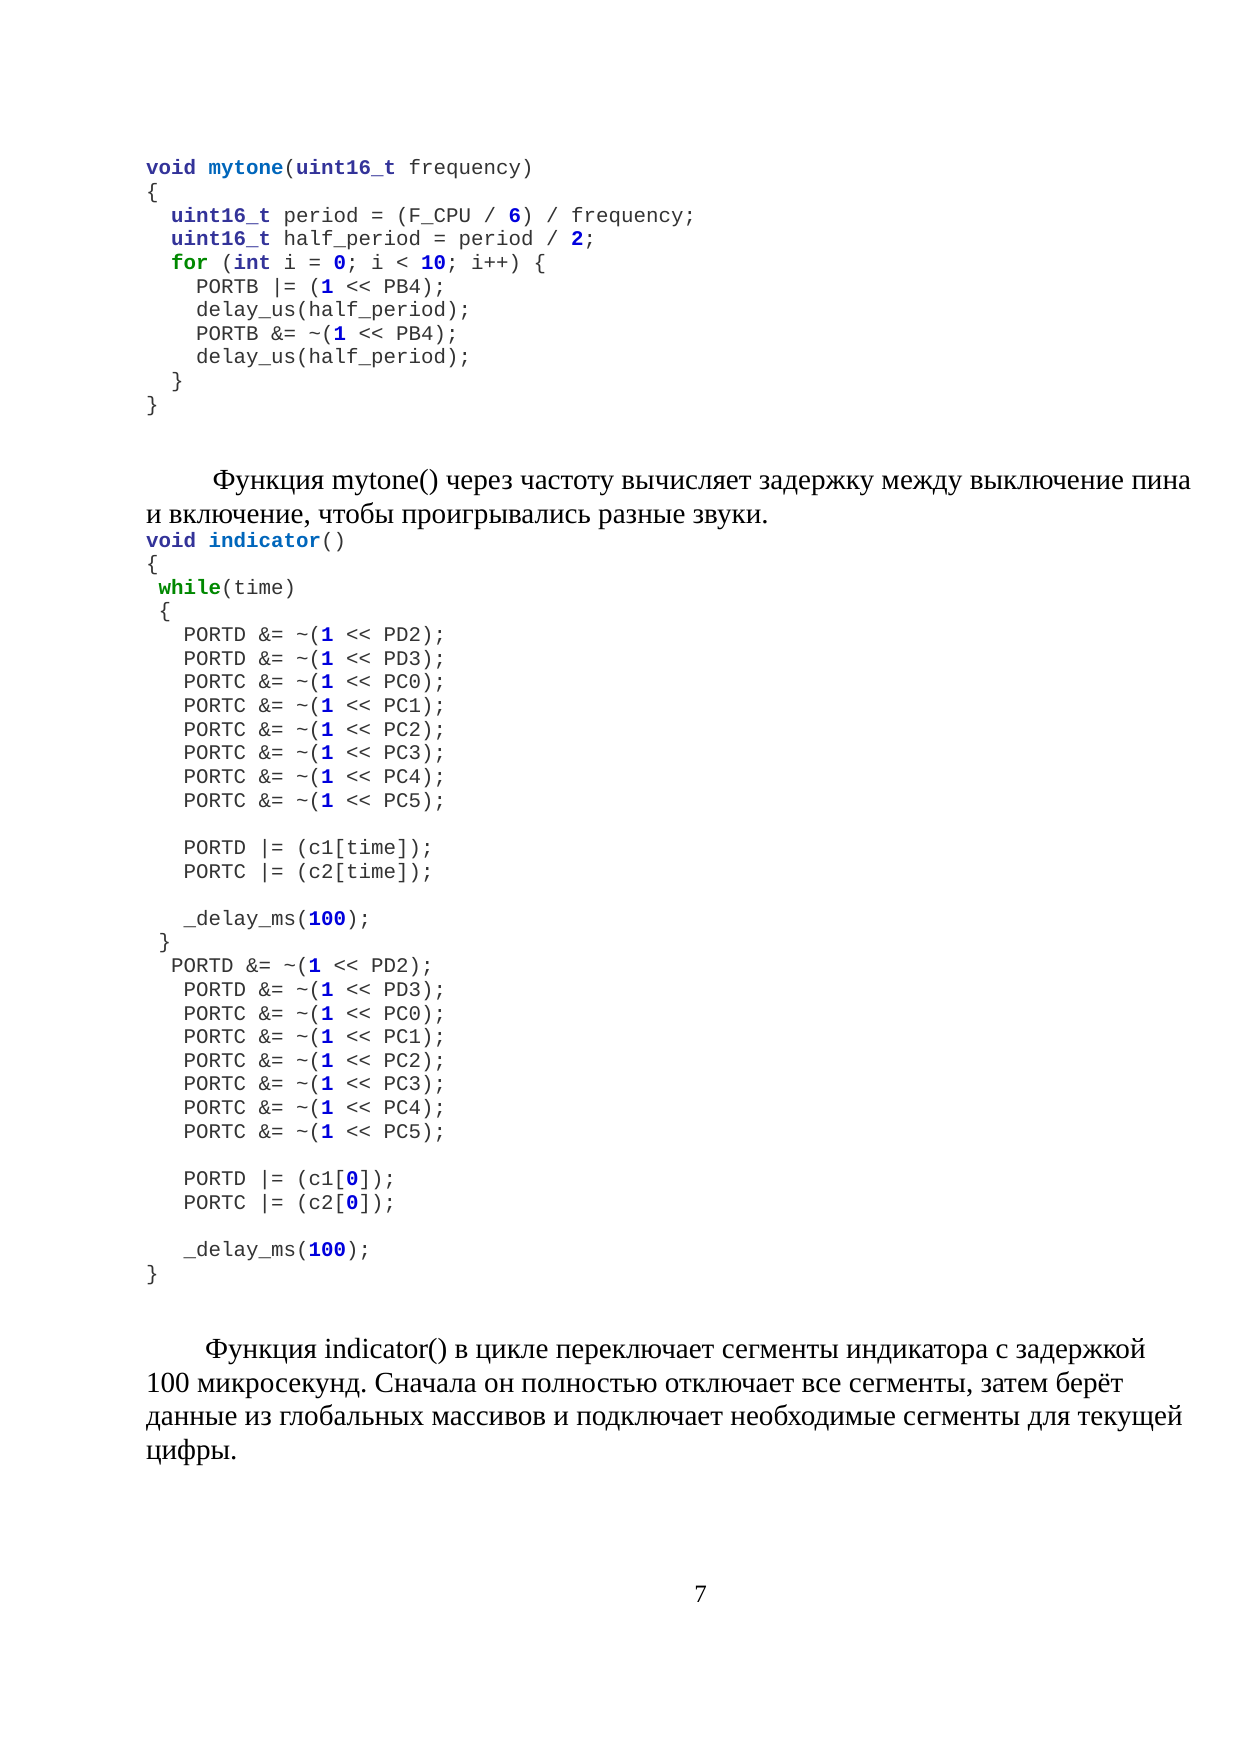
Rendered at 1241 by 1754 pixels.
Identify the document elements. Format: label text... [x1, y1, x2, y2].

table_header void indicator() { while(time) { PORTD &= ~(1 << PD2); PORTD &= ~(1 << PD3); PORTC &= ~(1 << PC0); PORTC &= ~(1 << PC1); PORTC &= ~(1 << PC2); PORTC &= ~(1 << PC3); PORTC &= ~(1 << PC4); PORTC &= ~(1 << PC5); PORTD |= (c1[time]); PORTC |= (c2[time]); _delay_ms(100); } PORTD &= ~(1 << PD2); PORTD &= ~(1 << PD3); PORTC &= ~(1 << PC0); PORTC &= ~(1 << PC1); PORTC &= ~(1 << PC2); PORTC &= ~(1 << PC3); PORTC &= ~(1 << PC4); PORTC &= ~(1 << PC5); PORTD |= (c1[0]); PORTC |= (c2[0]); _delay_ms(100); } [146, 530, 1196, 1316]
list Функция indicator() в цикле переключает сегменты индикатора с задержкой 100 микросекунд. Сначала он полностью отключает все сегменты, затем берёт данные из глобальных массивов и подключает необходимые сегменты для текущей цифры. [146, 1331, 1196, 1465]
list Функция mytone() через частоту вычисляет задержку между выключение пина и включение, чтобы проигрывались разные звуки. [146, 462, 1196, 529]
table_header void mytone(uint16_t frequency) { uint16_t period = (F_CPU / 6) / frequency; uint16_t half_period = period / 2; for (int i = 0; i < 10; i++) { PORTB |= (1 << PB4); delay_us(half_period); PORTB &= ~(1 << PB4); delay_us(half_period); } } [146, 158, 1196, 447]
